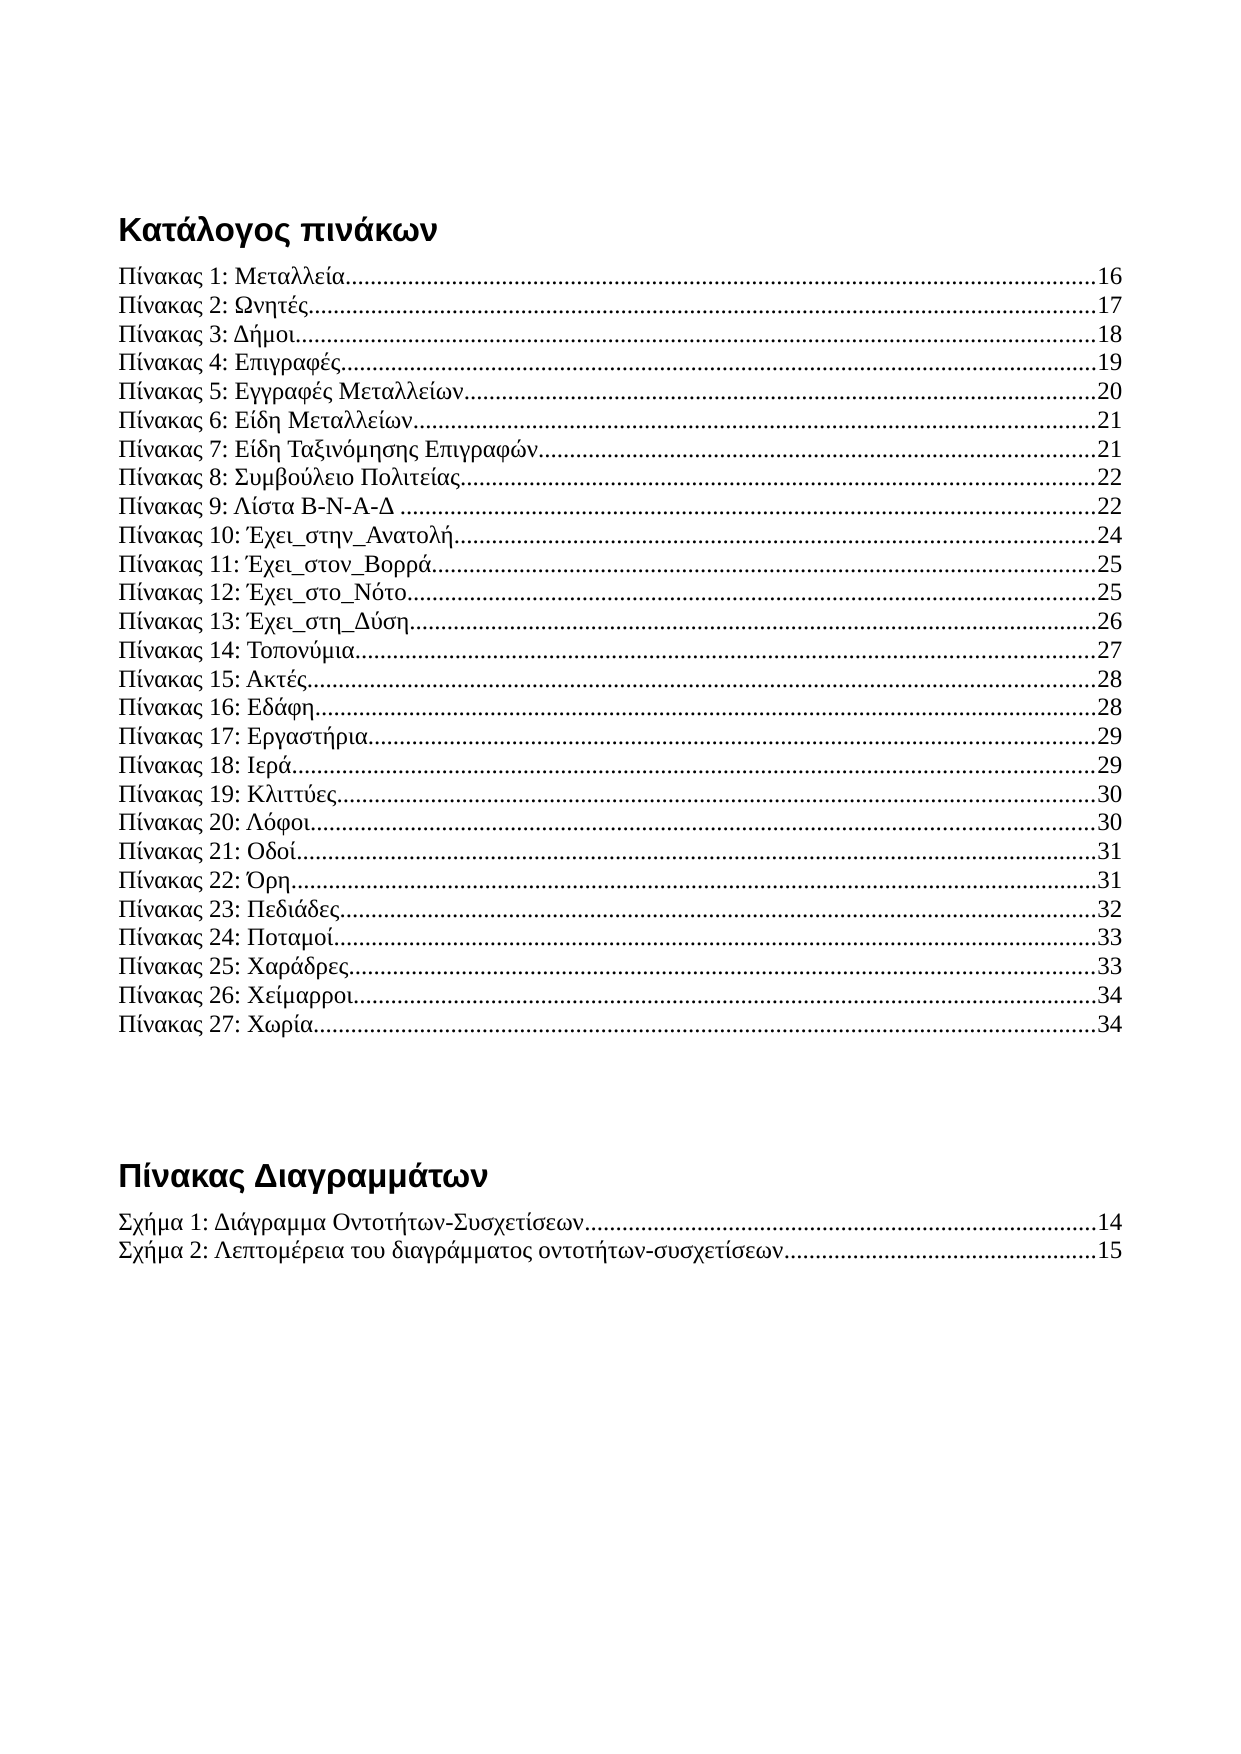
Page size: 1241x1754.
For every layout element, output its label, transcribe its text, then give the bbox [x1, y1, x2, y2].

text Πίνακας 15: Ακτές 28 [118, 664, 1122, 692]
text Πίνακας 3: Δήμοι 18 [118, 319, 1122, 347]
text Πίνακας 6: Είδη Μεταλλείων 21 [118, 405, 1122, 434]
text Πίνακας 12: Έχει_στο_Νότο 25 [118, 577, 1122, 606]
subtitle Πίνακας Διαγραμμάτων [118, 1156, 1122, 1194]
text Σχήμα 1: Διάγραμμα Οντοτήτων-Συσχετίσεων 14 [118, 1207, 1122, 1236]
text Πίνακας 5: Εγγραφές Μεταλλείων 20 [118, 376, 1122, 405]
text Πίνακας 9: Λίστα Β-Ν-Α-Δ 22 [118, 491, 1122, 520]
text Πίνακας 11: Έχει_στον_Βορρά 25 [118, 549, 1122, 577]
text Πίνακας 27: Χωρία 34 [118, 1009, 1122, 1037]
text Πίνακας 26: Χείμαρροι 34 [118, 980, 1122, 1009]
text Πίνακας 7: Είδη Ταξινόμησης Επιγραφών 21 [118, 434, 1122, 462]
text Πίνακας 10: Έχει_στην_Ανατολή 24 [118, 520, 1122, 549]
text Πίνακας 20: Λόφοι 30 [118, 807, 1122, 836]
text Πίνακας 1: Μεταλλεία 16 [118, 261, 1122, 290]
text Σχήμα 2: Λεπτομέρεια του διαγράμματος οντοτήτων-συσχετίσεων 15 [118, 1236, 1122, 1264]
text Πίνακας 14: Τοπονύμια 27 [118, 635, 1122, 664]
text Πίνακας 13: Έχει_στη_Δύση 26 [118, 606, 1122, 635]
subtitle Κατάλογος πινάκων [118, 210, 1122, 249]
text Πίνακας 22: Όρη 31 [118, 865, 1122, 894]
text Πίνακας 19: Κλιττύες 30 [118, 779, 1122, 807]
text Πίνακας 8: Συμβούλειο Πολιτείας 22 [118, 462, 1122, 491]
text Πίνακας 25: Χαράδρες 33 [118, 951, 1122, 980]
text Πίνακας 18: Ιερά 29 [118, 750, 1122, 779]
text Πίνακας 21: Οδοί 31 [118, 836, 1122, 865]
text Πίνακας 4: Επιγραφές 19 [118, 347, 1122, 376]
text Πίνακας 2: Ωνητές 17 [118, 290, 1122, 319]
text Πίνακας 17: Εργαστήρια 29 [118, 721, 1122, 750]
text Πίνακας 24: Ποταμοί 33 [118, 922, 1122, 951]
text Πίνακας 16: Εδάφη 28 [118, 692, 1122, 721]
text Πίνακας 23: Πεδιάδες 32 [118, 894, 1122, 922]
